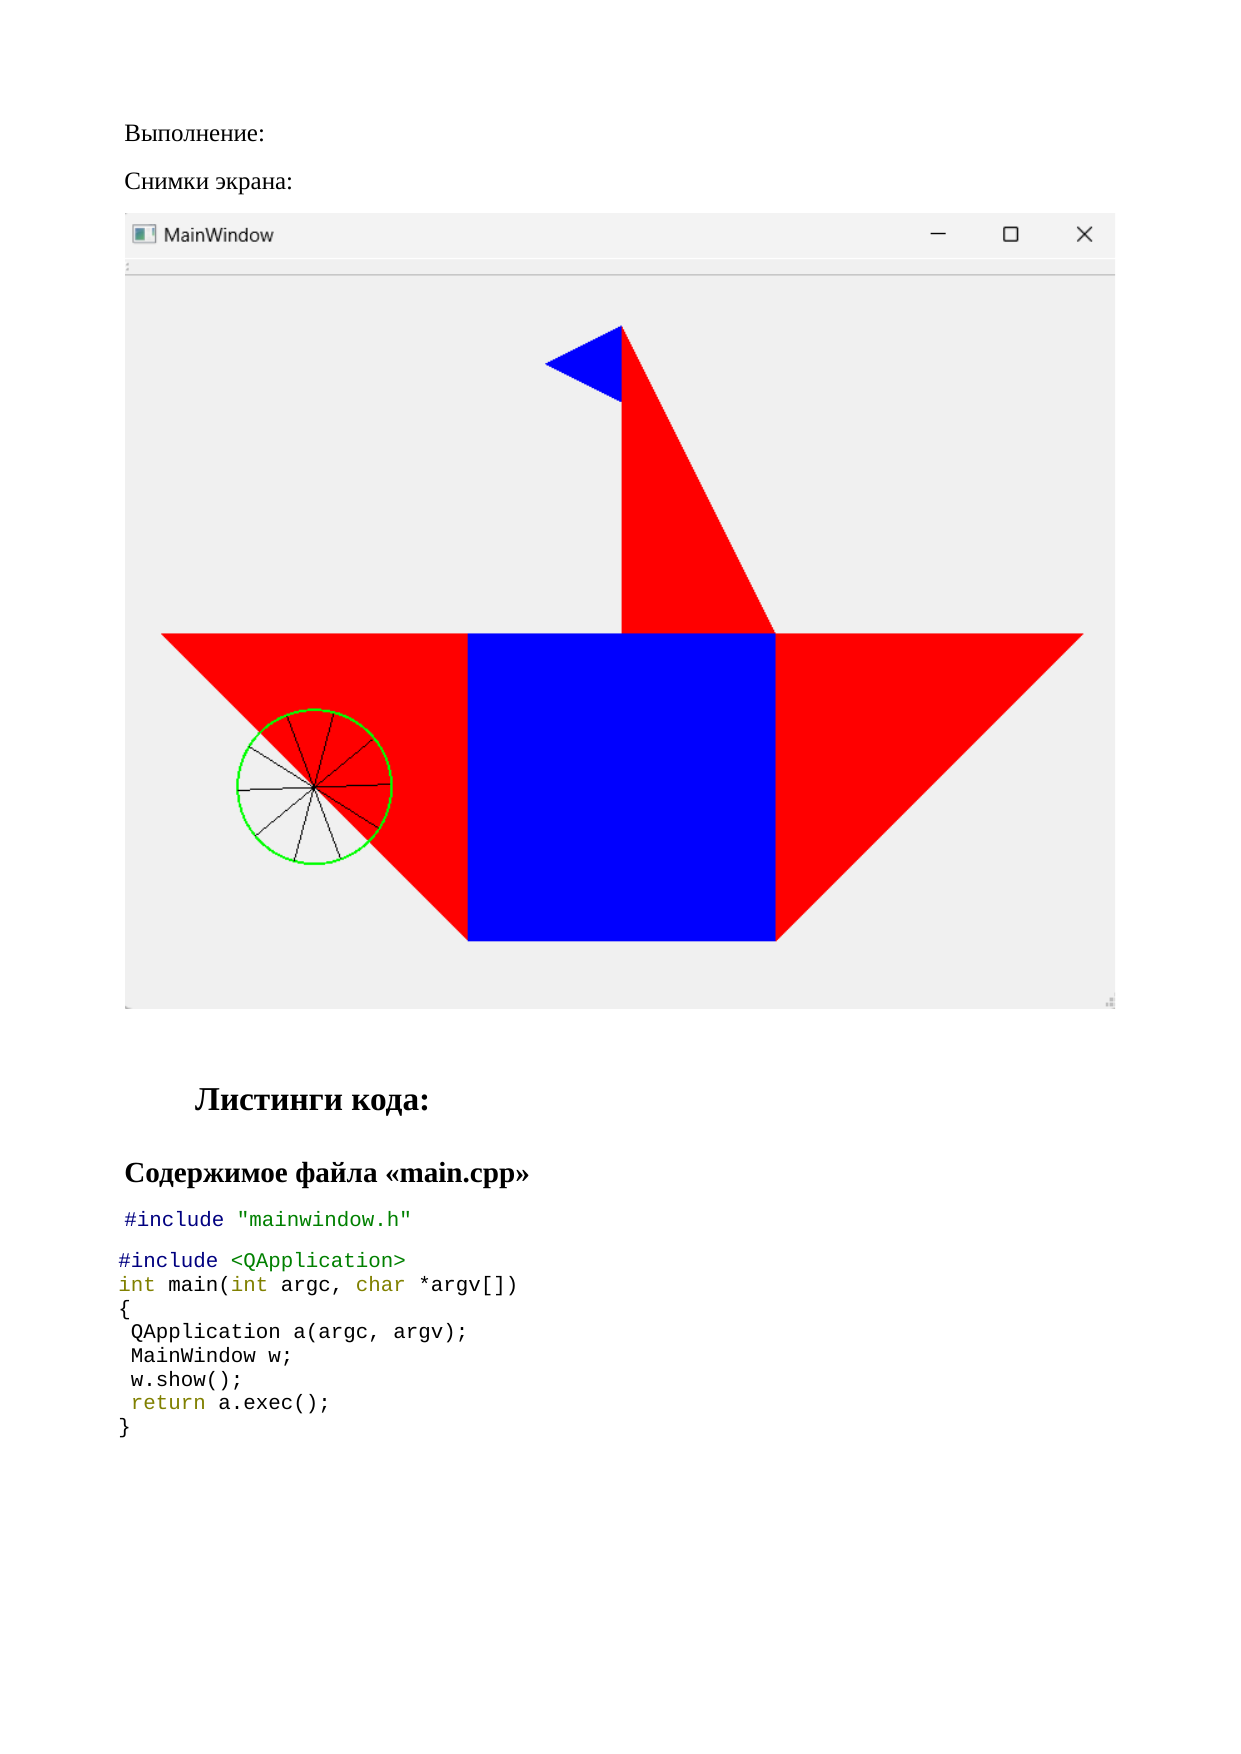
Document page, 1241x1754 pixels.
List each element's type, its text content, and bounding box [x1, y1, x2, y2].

text Снимки экрана: [124, 166, 1116, 194]
text MainWindow w; [118, 1345, 1122, 1369]
text return a.exec(); [118, 1392, 1122, 1416]
text Выполнение: [124, 118, 1116, 147]
text #include "mainwindow.h" [124, 1209, 1116, 1232]
text int main(int argc, char *argv[]) [118, 1274, 1122, 1298]
text { [118, 1298, 1122, 1321]
text Листинги кода: Содержимое файла «main.cpp» [124, 1079, 1116, 1189]
text } [118, 1416, 1122, 1439]
text w.show(); [118, 1369, 1122, 1392]
picture [125, 213, 1116, 1009]
text #include <QApplication> [118, 1250, 1122, 1274]
text QApplication a(argc, argv); [118, 1321, 1122, 1345]
